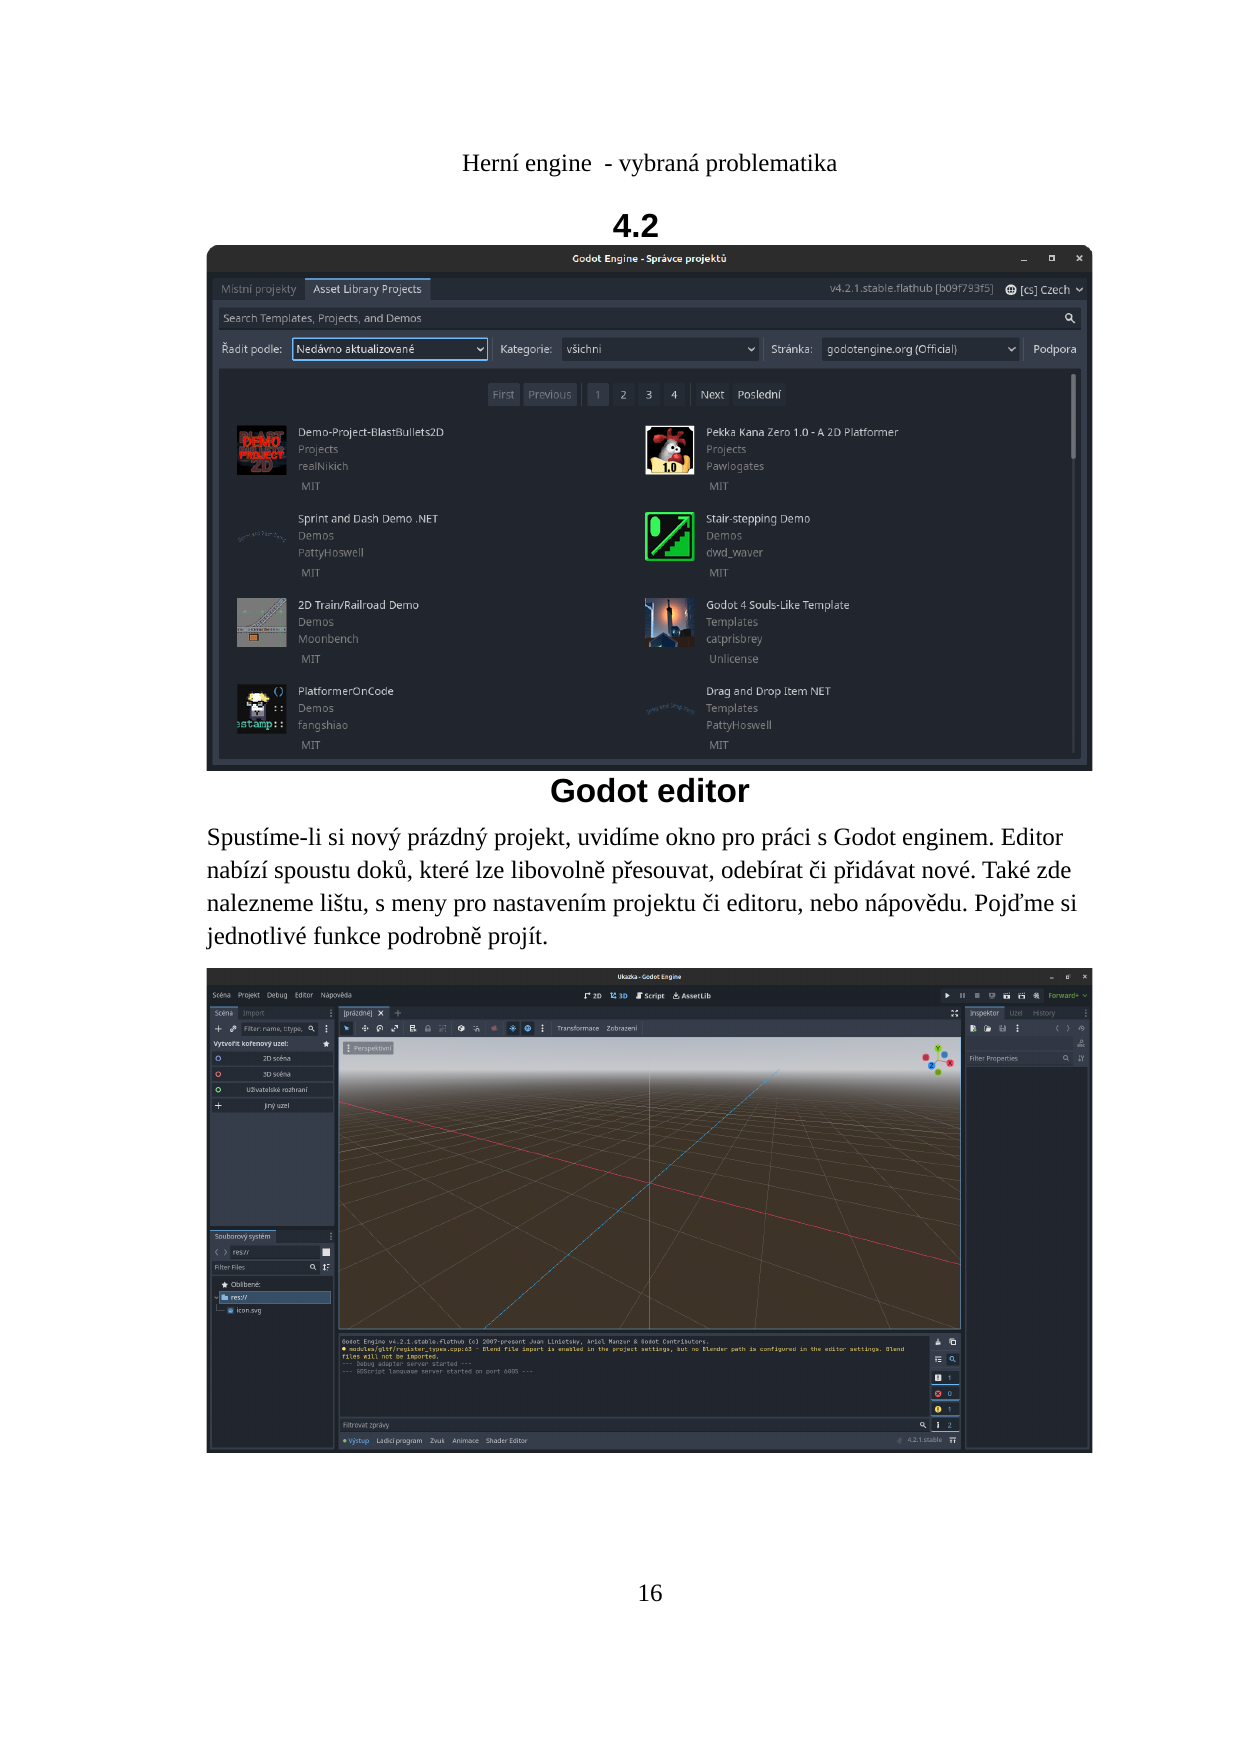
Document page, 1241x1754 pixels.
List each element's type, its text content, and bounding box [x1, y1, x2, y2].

subtitle Godot editor [207, 771, 1093, 809]
picture [206, 968, 1093, 1453]
picture [206, 245, 1093, 771]
subtitle Godot editor [207, 207, 1093, 245]
text Spustíme-li si nový prázdný projekt, uvidíme okno pro práci s Godot enginem. Editor nabízí spoustu doků, které lze libovolně přesouvat, odebírat či přidávat nové. Také zde nalezneme lištu, s meny pro nastavením projektu či editoru, nebo nápovědu. Pojďme si jednotlivé funkce podrobně projít. [207, 822, 1093, 950]
